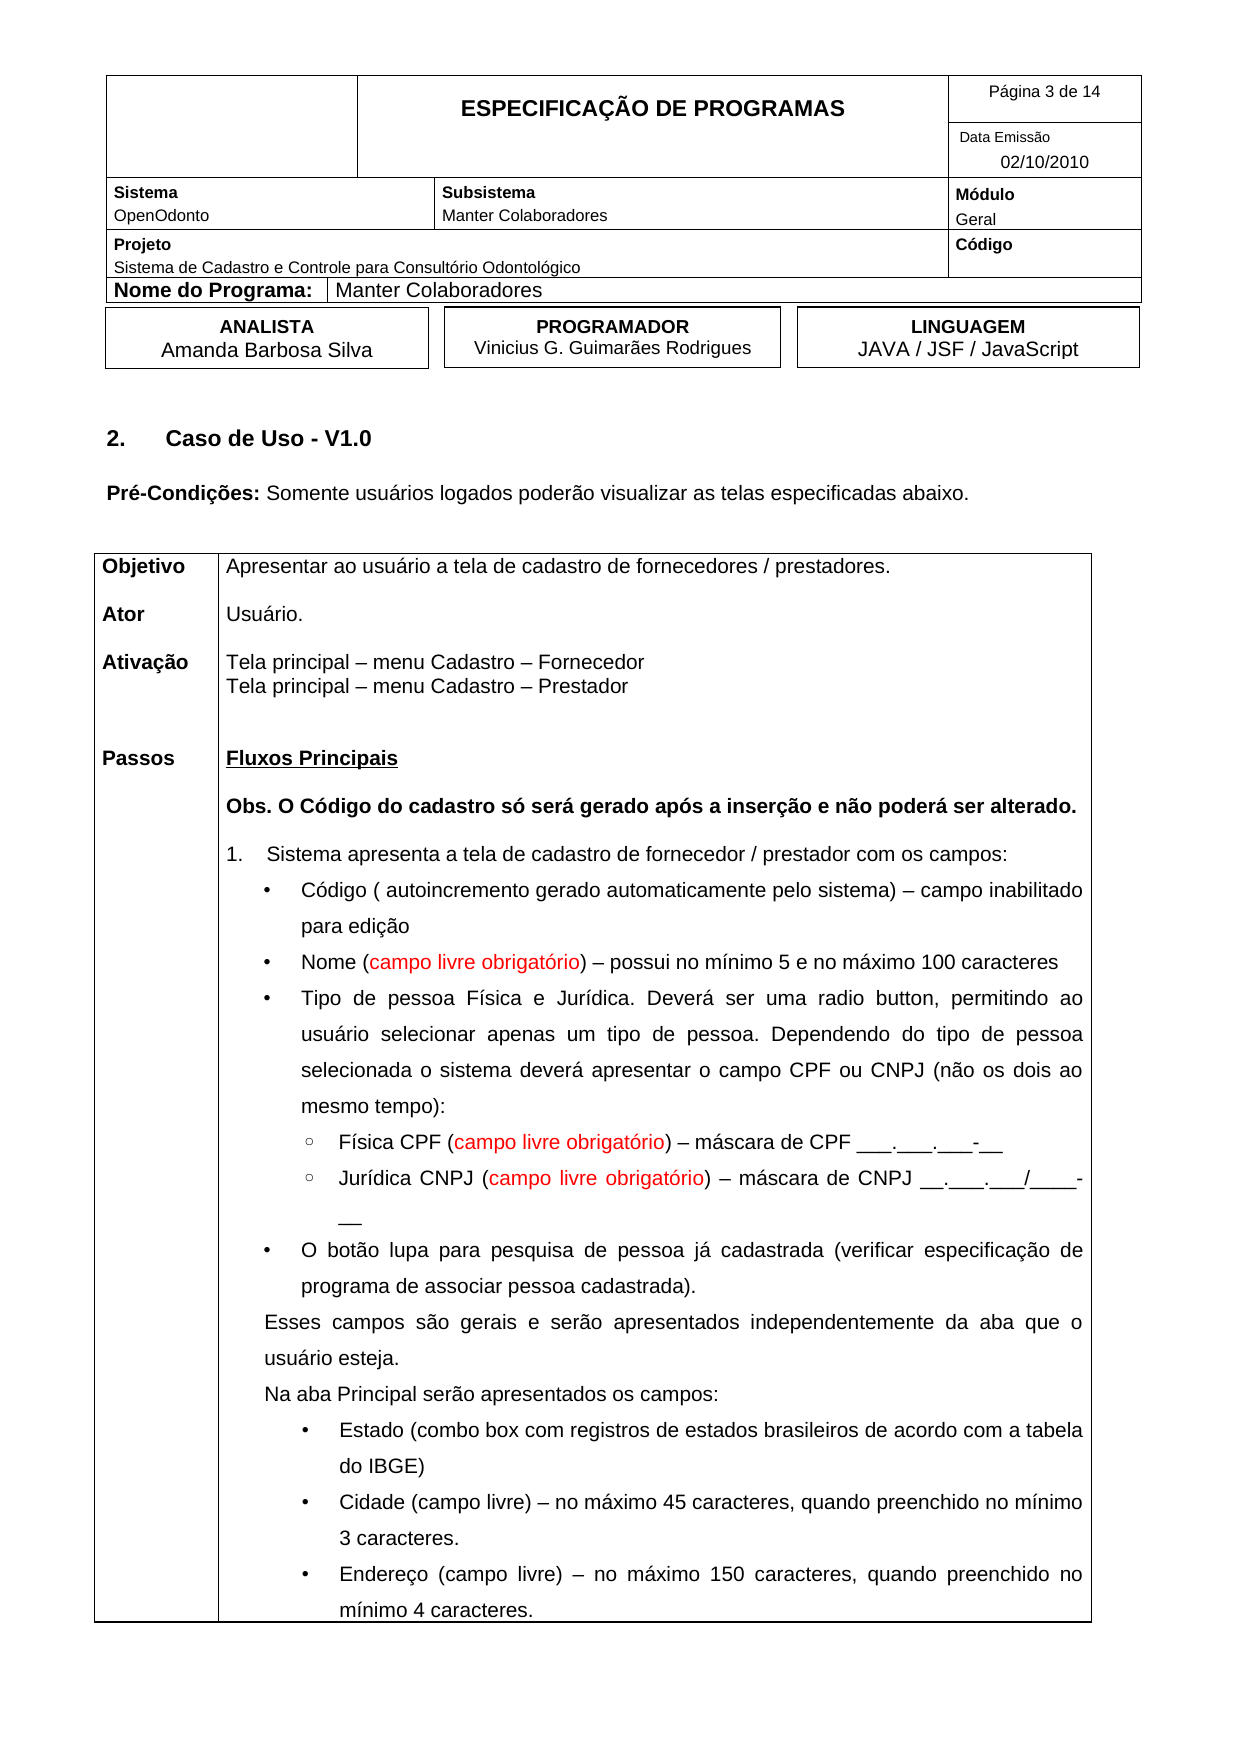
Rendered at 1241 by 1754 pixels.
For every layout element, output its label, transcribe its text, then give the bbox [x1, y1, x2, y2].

table_header Apresentar ao usuário a tela de cadastro de fornecedores / prestadores. Usuário. Tela principal – menu Cadastro – Fornecedor Tela principal – menu Cadastro – Prestador Fluxos Principais Obs. O Código do cadastro só será gerado após a inserção e não poderá ser alterado. Sistema apresenta a tela de cadastro de fornecedor / prestador com os campos: Código ( autoincremento gerado automaticamente pelo sistema) – campo inabilitado para edição Nome (campo livre obrigatório) – possui no mínimo 5 e no máximo 100 caracteres Tipo de pessoa Física e Jurídica. Deverá ser uma radio button, permitindo ao usuário selecionar apenas um tipo de pessoa. Dependendo do tipo de pessoa selecionada o sistema deverá apresentar o campo CPF ou CNPJ (não os dois ao mesmo tempo): Física CPF (campo livre obrigatório) – máscara de CPF ___.___.___-__ Jurídica CNPJ (campo livre obrigatório) – máscara de CNPJ __.___.___/____-__ O botão lupa para pesquisa de pessoa já cadastrada (verificar especificação de programa de associar pessoa cadastrada). Esses campos são gerais e serão apresentados independentemente da aba que o usuário esteja. Na aba Principal serão apresentados os campos: Estado (combo box com registros de estados brasileiros de acordo com a tabela do IBGE) Cidade (campo livre) – no máximo 45 caracteres, quando preenchido no mínimo 3 caracteres. Endereço (campo livre) – no máximo 150 caracteres, quando preenchido no mínimo 4 caracteres. E-mail (campo livre) – validação do E-mail feita de acordo com a RFC-5322 principalmente na seção 3.4.1 e RFC-5321 (ex.: joao@exemplo.com) – no máximo 45 caracteres Data de Cadastro (campo onde o usuário poderá selecionar a data a partir de um mini calendário autoexplicativo apresentado ao lado do campo) – o usuário poderá abrir o calendário clicando no campo ou no ícone que o representa Observação (área de texto livre) – no máximo 500 caracteres Aba Fone/Contato (verificar especificação de programa de manter telefone). Aba Produto (para Fornecedor) ou Serviço (para Prestador) (verificar especificação de programa de associar produto). Fluxo Alternativo – Usuário não está logado no sistema Usuário clica na tela principal no menu Cadastro – Fornecedor / Prestador. O sistema deverá filtrar as requisiões de URL que contenham /cadastro/... verificando a autenticação do usuário. Caso o usuário esteja autenticado, a requisição prossegue normalmente. Caso o usuário não esteja autenticado, o sistema redireciona para tela de login, e após a autenticação, para a tela principal. Caso o usuário esteja efetuando um novo cadastro, após preencher os dados, ele seleciona o botão Salvar ou digitar a tecla “enter” (desde que o foco do cursor esteja em um campo do tipo 'input'). O usuário poderá preencher os dois campos, CPF e CNPJ, mas no momento que clicar no botão salvar do cadastro somente o campo que estiver apresentado na tela no momento será salvo. Ou seja, se o usuário preencher o campo CPF e posteriormente o CNPJ, mas no momento que clicou no botão salvar o campo CPF estiver apresentado na tela, somente o CPF será salvo no banco e o que foi preenchido em CNPJ será perdido. O sistema remove qualquer caractere que não seja alfanumerico, de marcação ou acentuação e aplica uppercase nos campos: nome, cidade e endereço. Persiste os dados no banco de dados e exibe mensagem de confirmação “Cadastro efetuado com sucesso”. Fluxos alternativos – inclusão: Fluxo Alternativo 1 – Usuário não preencheu os dados obrigatórios Ao selecionar o botão salvar, o sistema deverá primeiramente validar os campos obrigatórios. Se o sistema verificar que os campos obrigatórios Nome e CPF ou CNPJ não foram preenchidos ou se contém conteúdo vazio (espaços). Sistema apresenta mensagem em uma pop up: “Campos obrigatórios não preenchidos.” e retorna a tela de cadastro. Caso o campo esteja nulo o sistema indica acima dos campos obrigatórios não preenchidos a mensagem: “* O valor esta nulo.” Caso o campo esteja com conteúdo vazio (espaços) o sistema indica acima dos campos a mensagem: “* O valor esta vazio.” Se mesmo removendo espaços excedentes o conteúdo do campo seja vazio (espaços) o sistema indica acima dos campos a mensagem: “* O valor tem conteúdo vazio.” Fluxo Alternativo 2 – Campos Preenchidos Inválidos Campos Nome, CPF ou CNPJ, Cidade, Endereço, E-mail e Observação. Após verificar os campos obrigatórios, o sistema deverá realizar as validações abaixo. Possíveis Mensagens: Caso os campos não passem pelas verificações, o sistema deve apresentar a mensagem em uma pop up: “Campos inválidos.”, retornar a tela de cadastro e indicar acima dos campos a mensagem correspondente. Se o sistema verificar que os campos estão nulos deverá apresentar a mensagem: “* O valor esta nulo.” Se o sistema verificar que os campos estão vazios deverá apresentar a mensagem: “* O valor esta vazio.” Se o sistema verificar que os campos estão com conteúdo vazio (ou seja, se contém espaços mesmo após a remoção dos espaços excedentes) deverá apresentar a mensagem: “* O valor tem conteúdo vazio.”. Se o sistema verificar que os campos: Nome, Cidade e Endereço não possuem o mínimo necessário deverá apresentar a mensagem: “* Valor muito curto : Minímo exigido = 'mínimo definido'”. Se o sistema verificar que os campos possuem mais que o máximo permitido deverá apresentar a mensagem: “Valor muito longo : Máximo permitido = 'máximo definido'”. Se o sistema verificar que o campo E-mail não está de acordo com o padrão da RFC-5322 deverá apresentar a mensagem: “* O valor não tem o padrão esperado”. Se o sistema verificar que o campo CPF não está de acordo com o padrão de 11 dígitos deverá apresentar a mensagem: “* O valor não tem o padrão esperado”. Se o sistema verificar que o campo CNPJ não está de acordo com o padrã de 14 dígitos deverá apresentar a mensagem: “* O valor não tem o padrão esperado”. Caso o usuário esteja realizando uma busca, após selecionar o botão Pesquisa: Sistema apresenta uma tela modal com os filtros para pesquisa: Nome produto Descrição produto Nome Descrição E uma tabela de resultados com no máximo (os primeiros) 1000 registros cadastrados, paginando a cada pelo menos 10 registros. A tabela de resultados deve conter as colunas: Código Nome Email CPF/CNPJ O sistema deve apresentar uma barra de scroller (rolagem), com o número de páginas, permitindo ao usuário navegar para a próxima página, para a página anterior, para uma das páginas que esteja visualizando o número e para a última ou primeira página da listagem. O usuário poderá pesquisar com nenhum, um, ou mais filtros. Os resultados da busca devem ser apresentados na tela modal em uma tabela sempre se limitando a no máximo 1000 registros independente dos filtros aplicados e sempre paginando a cada 10 registros. Em todos os casos de busca o resultado da consulta, realizada no banco de dados, deverá conter apenas os campos que serão exibidos na tabela de resultados, ou seja nesse momento não serão recuperados relacionamentos e demais dados. Além de apresentar ao usuário a quantidade de resultados encontrados e o tempo de consulta em segundos. A pesquisa dos filtros por nome, nome produto e descrição produto será feita por 'like', ou seja, o usuário poderá digitar parte do nome para efetuar a busca. Caso mais de um filtro de pesquisa seja informado, a pesquisa associará logicamente os filtros de forma complementar, ou seja um filtro 'AND' outro filtro, combinando os dois ou mais valores para pesquisa. O usuário poderá clicar no botão Buscar ou digitar a tecla 'enter' do teclado para efetuar a busca. O foco do cursor deverá estar posicionado em algum campo 'input' da tela de pesquisa para que se possa acionar a busca por meio da tecla 'enter'. Em todos os casos de busca,quando em filtros do tipo 'input' não haverá diferenciação da caixa de texto (case-insensiteve) para filtrar as consultas. Fluxos alternativos – recuperação: Fluxo Alternativo 1 – Usuário não preencheu os dados da pesquisa Caso o usuário não preencha nenhum filtro para pesquisa e clique no botão Buscar da tela modal ou digite 'enter', o sistema deve apresentar todos os registros se limitando ao máximo de 1000, como foi especificado. Fluxo Alternativo 2 – Usuário preencheu os dados da pesquisa inapropriadamente Quando o usuário clicar no botão Buscar da tela modal ou digitar 'enter', o sistema deverá validar os campos: Filtro Descrição: Deverá ser informado no mínimo 4 caracteres e no máximo 300 caracteres. Caso o usuário informe menos do que 4 caracteres, apresentar a mensagem: “* Descrição = 'valor digitado' : Valor muito curto : Minímo exigido = 4” no canto superior esquerdo da tela modal. Caso o usuário informe mais do que 300 caracteres, apresentar a mensagem: “* Descrição = 'valor digitado...' : Valor muito longo : Máximo permitido = 300” no canto superior esquerdo da tela modal. Não deverá ser apresentado todo o valor que o usuário digitou, apresentar somente 10 caracteres e colocar reticências. Filtro Nome: Deverá ser informado no mínimo 3 caracteres e no máximo 150 caracteres para a busca. Caso o usuário informe menos do que 3 caracteres, apresentar a mensagem: “* Nome = 'valor digitado' : Valor muito curto : Minímo exigido = 3” no canto superior esquerdo da tela modal. Caso o usuário informe mais do que 150 caracteres, apresentar a mensagem: “* Nome = 'valor digitado...' : Valor muito longo : Máximo permitido = 150” no canto superior esquerdo da tela modal. Não deverá ser apresentado todo o valor que o usuário digitou, apresentar somente 10 caracteres e colocar reticências. Fluxo Alternativo 3 – Usuário realiza nova busca Após preencher ou não os filtros da busca e clicar no botão Buscar da tela modal ou digitar 'enter', o sistema deverá apresentar os resultados da busca e permanecer na tela modal para que o usuário possa ou não realizar uma nova consulta. Fluxos de Exceção – recuperação: Fluxo de Exceção 1 – Usuário fecha a tela modal A partir do momento que a tela modal estiver aberta, o usuário poderá fechar a janela a qualquer momento clicando no 'x' da janela (localizado no cabeçalho, canto direito). O sistema deverá retornar a tela de cadastro. Caso o usuário feche a janela de pesquisa, o modal deverá guardar os dados já digitados e os resultados já apresentados até o momento em que o usuário saia da tela de cadastro. Fluxo de Exceção 2 – Usuário clica no botão Limpar da tela modal A partir do momento em que a tela modal estiver aberta, o usuário poderá clicar no botão Limpar da tela modal. Caso o usuário clique no botão, o sistema deverá limpar todos os valores dos filtros e da tabela de resultados. Caso o usuário esteja alterando ou excluindo um registro, primeiramente será iniciado o fluxo de recuperação. A partir da tela modal, com os resultados da pesquisa apresentados na tabela de resultados, o usuário poderá clicar em qualquer registro (uma linha da tabela), ou seja, na tabela de resultados cada linha (resultado/registro) deve ser um link no qual o usuário poderá, ao clicar, iniciar a ação de carregamento do registro escolhido. Quando o usuário clicar sob o registro, o sistema deve fechar a tela modal e carregar TODAS (inclusive relacionamentos e demais dados) as informações do registro escolhido na tela de cadastro. Caso o usuário esteja editando algum registro e inicie qualquer outro fluxo, sem selecionar o botão salvar, todos os dados alterados serão perdidos. Na alteração, o usuário poderá modificar os dados que desejar e selecionar o botão Salvar. O sistema deve persistir os dados e apresentar a mensagem: “Dados alterados com sucesso!” em uma pop-up. O usuário poderá preencher os dois campos, CPF e CNPJ, mas no momento que clicar no botão salvar do cadastro somente o campo que estiver apresentado na tela no momento será salvo. Caso o usuário esteja alterando um registro que esteja com o campo CPF preenchido (por exemplo), troque o tipo de pessoa mas não preencha os dados de CNPJ, o sistema deverá apresentar a mensagem de Campos obrigatórios não preenchidos e indicar o campo, mas os dados de CPF não serão perdidos até que o usuário salve o cadastro. Obs.: Lembrando que o sistema não deve permitir a edição do campo código. Os fluxos alternativos da alteração são os mesmos da INCLUSÃO. Verificar acima. Na exclusão, o usuário poderá selecionar o botão Excluir. O sistema deve confirmar a ação do usuário exibindo a mensagem: “Deseja realmente excluir o registro?” em uma pop-up. Se não houver nenhum registro válido (ou seja, que já esteja salvo no banco de dados, persistente) com as informações carregadas na tela de cadastro, por padrão o sistema deverá inabilitar o botão de excluir. Se o usuário confirmar, o sistema deve verificar se o registro está referenciado em qualquer outra tabela: Caso a referência seja apenas com pessoa e com telefones, o sistema deve excluir todo o registro (tanto fornecedor/prestador, quanto pessoa e telefones) e apresentar a mensagem: “Registro excluído com sucesso”. Caso a referência seja com outras tabelas que herdam de pessoa, o sistema deve excluir somente o registro de fornecedor/prestador e os dados pertencentes a fornecedor/prestador e apresentar a mensagem: “Registro excluído com sucesso”. Os dados de pessoa e de outros que herdam de pessoa não devem ser alterados. Fluxos alternativos - exclusão Fluxo alternativo 1 – Usuário cancelou exclusão Na mensagem de confirmação da ação de exclusão, o usuário poderá cancelar a exclusão. Se o usuário cancelar o sistema deve retornar a tela de cadastro como estava anteriormente, ou seja, com as informações do registro carregadas na tela. O usuário poderá então iniciar qualquer outro fluxo. Fluxo alternativo 2 – Registro referenciado Caso o registro a ser excluído possua refências com outras tabelas(a não ser pessoa , heranças de pessoa e telefones), o sistema não deve pemitir a exlusão do registro. O sistema deve apresentar a mensagem: “Registro referenciado” em uma pop-up e retorna a tela de cadastro como estava anteriormente, ou seja, com as informações do registro carregadas na tela. O usuário poderá iniciar qualquer outro fluxo. Caso o usuário selecione o botão cancelar, o sistema deverá limpar todos os campos preenchidos, até mesmo os de outras abas, e retornar a aba principal do cadastro. Exceções Perda de conexão com o servidor ou banco de dados. Apresentar mensagem em uma pop up: “Falha não prevista – Consulte o administrador do sistema” A sessão do usuário deve expirar em 30 minutos, a partir disso se o usuário selecionar qualquer ação do sistema, ele deve ser redirecionado para a tela de login. Se o usuário selecionar link do “OpenOdonto” (Logo no canto Superior direito Sob o menu), sistema deve redirecionar para a tela principal do sistema. Se o usuário selecionar a opção “sair” (encerrar sessão), sistema deve redirecionar para tela de login e encerrar a sessão corrente do usuário. [219, 554, 1091, 1621]
subtitle Caso de Uso - V1.0 [106, 424, 1151, 451]
table_header Objetivo Ator Ativação Passos [95, 554, 218, 1621]
text Pré-Condições: Somente usuários logados poderão visualizar as telas especificadas abaixo. [106, 481, 1151, 505]
